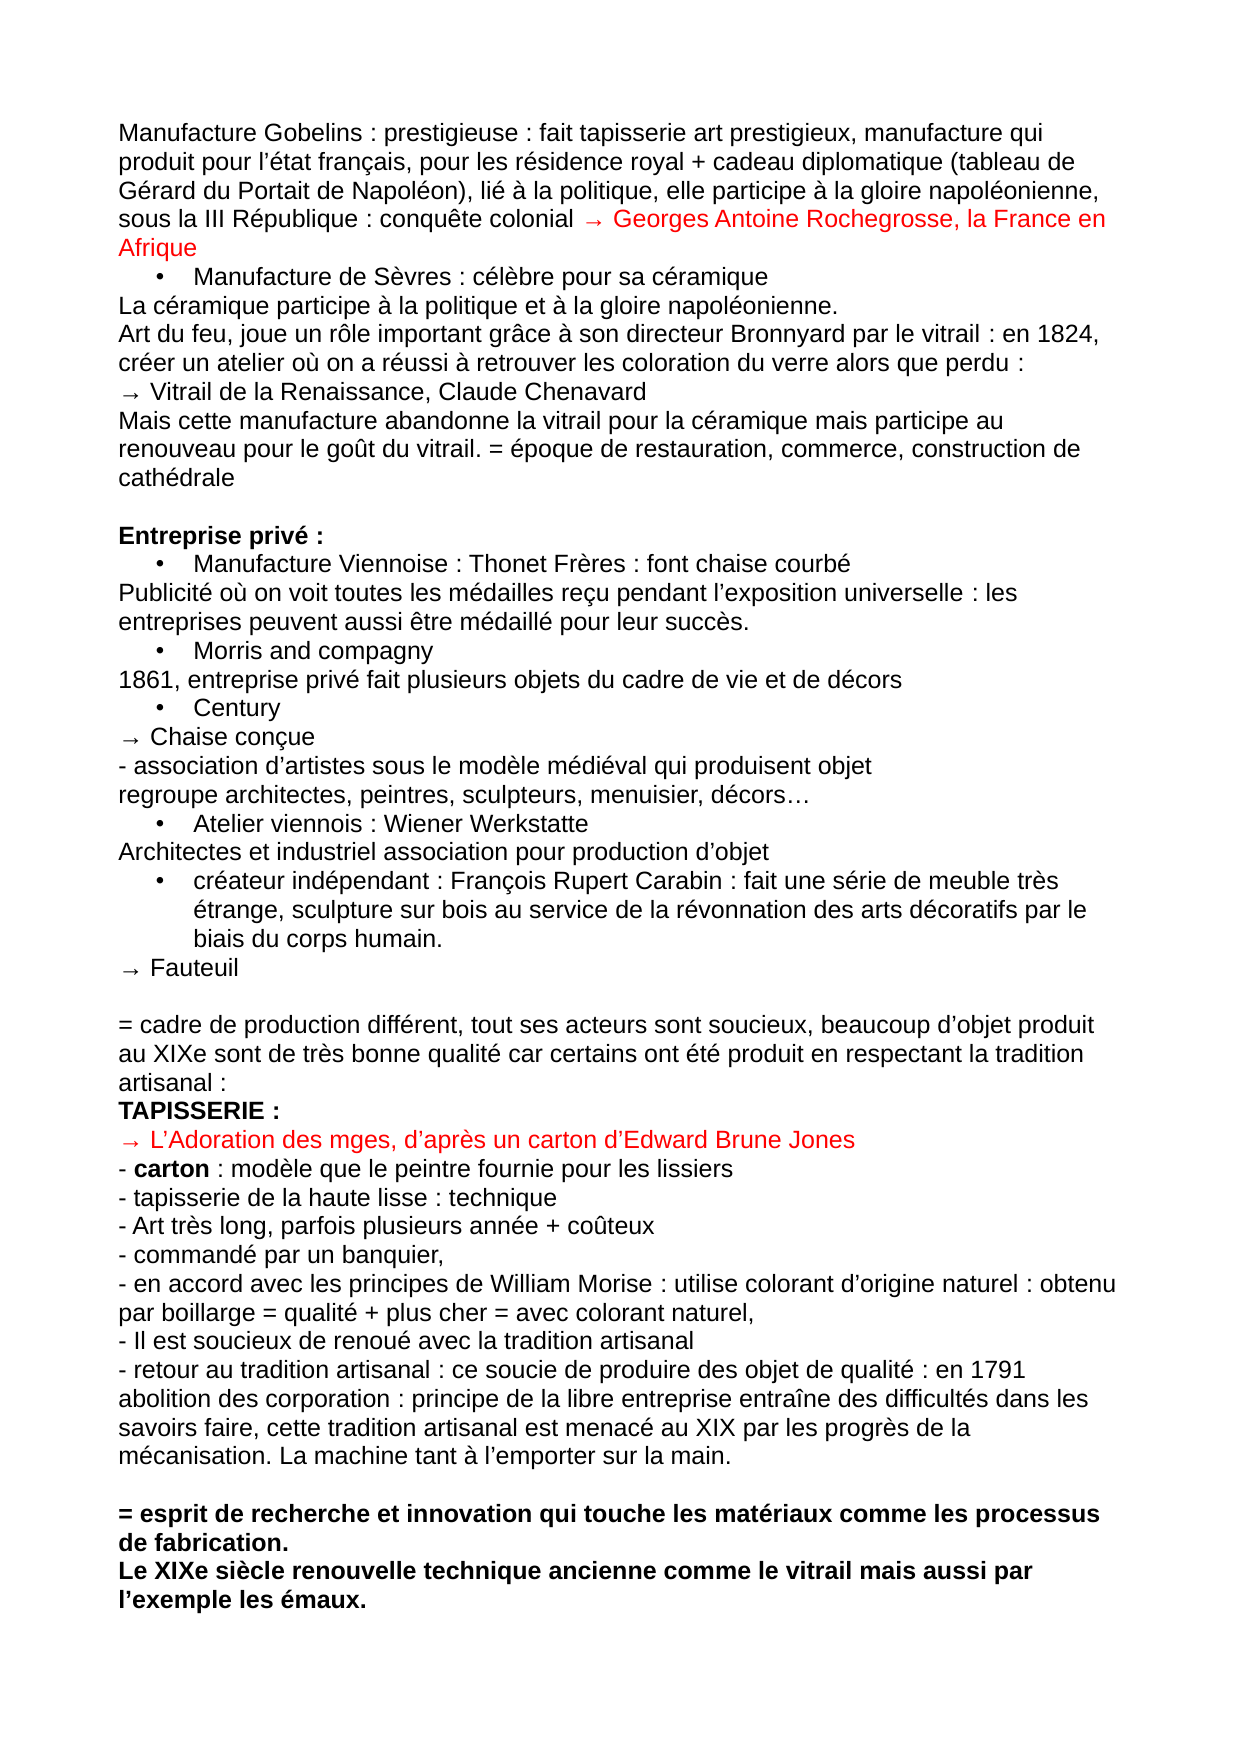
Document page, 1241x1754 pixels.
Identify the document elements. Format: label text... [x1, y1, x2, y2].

text TAPISSERIE : [118, 1096, 1122, 1125]
list créateur indépendant : François Rupert Carabin : fait une série de meuble très étrange, sculpture sur bois au service de la révonnation des arts décoratifs par le biais du corps humain. [156, 866, 1122, 952]
text - retour au tradition artisanal : ce soucie de produire des objet de qualité : en 1791 abolition des corporation : principe de la libre entreprise entraîne des difficultés dans les savoirs faire, cette tradition artisanal est menacé au XIX par les progrès de la mécanisation. La machine tant à l’emporter sur la main. [118, 1355, 1122, 1470]
text - Il est soucieux de renoué avec la tradition artisanal [118, 1326, 1122, 1355]
text Mais cette manufacture abandonne la vitrail pour la céramique mais participe au renouveau pour le goût du vitrail. = époque de restauration, commerce, construction de cathédrale [118, 406, 1122, 492]
text → L’Adoration des mges, d’après un carton d’Edward Brune Jones [118, 1125, 1122, 1154]
text Architectes et industriel association pour production d’objet [118, 837, 1122, 866]
list Manufacture de Sèvres : célèbre pour sa céramique [156, 262, 1122, 291]
text = esprit de recherche et innovation qui touche les matériaux comme les processus de fabrication. [118, 1499, 1122, 1556]
text Manufacture Gobelins : prestigieuse : fait tapisserie art prestigieux, manufacture qui produit pour l’état français, pour les résidence royal + cadeau diplomatique (tableau de Gérard du Portait de Napoléon), lié à la politique, elle participe à la gloire napoléonienne, sous la III République : conquête colonial → Georges Antoine Rochegrosse, la France en Afrique [118, 118, 1122, 262]
list Century [156, 693, 1122, 722]
text → Chaise conçue [118, 722, 1122, 751]
text - association d’artistes sous le modèle médiéval qui produisent objet [118, 751, 1122, 780]
text regroupe architectes, peintres, sculpteurs, menuisier, décors… [118, 780, 1122, 808]
text - en accord avec les principes de William Morise : utilise colorant d’origine naturel : obtenu par boillarge = qualité + plus cher = avec colorant naturel, [118, 1269, 1122, 1326]
text - commandé par un banquier, [118, 1240, 1122, 1269]
text 1861, entreprise privé fait plusieurs objets du cadre de vie et de décors [118, 665, 1122, 693]
text → Fauteuil [118, 952, 1122, 981]
text Entreprise privé : [118, 521, 1122, 549]
text Art du feu, joue un rôle important grâce à son directeur Bronnyard par le vitrail : en 1824, créer un atelier où on a réussi à retrouver les coloration du verre alors que perdu : [118, 319, 1122, 377]
text - tapisserie de la haute lisse : technique [118, 1182, 1122, 1211]
text La céramique participe à la politique et à la gloire napoléonienne. [118, 291, 1122, 319]
list Atelier viennois : Wiener Werkstatte [156, 808, 1122, 837]
text Le XIXe siècle renouvelle technique ancienne comme le vitrail mais aussi par l’exemple les émaux. [118, 1556, 1122, 1614]
list Manufacture Viennoise : Thonet Frères : font chaise courbé [156, 549, 1122, 578]
text - carton : modèle que le peintre fournie pour les lissiers [118, 1154, 1122, 1182]
list Morris and compagny [156, 636, 1122, 665]
text → Vitrail de la Renaissance, Claude Chenavard [118, 377, 1122, 406]
text = cadre de production différent, tout ses acteurs sont soucieux, beaucoup d’objet produit au XIXe sont de très bonne qualité car certains ont été produit en respectant la tradition artisanal : [118, 1010, 1122, 1096]
text Publicité où on voit toutes les médailles reçu pendant l’exposition universelle : les entreprises peuvent aussi être médaillé pour leur succès. [118, 578, 1122, 636]
text - Art très long, parfois plusieurs année + coûteux [118, 1211, 1122, 1240]
